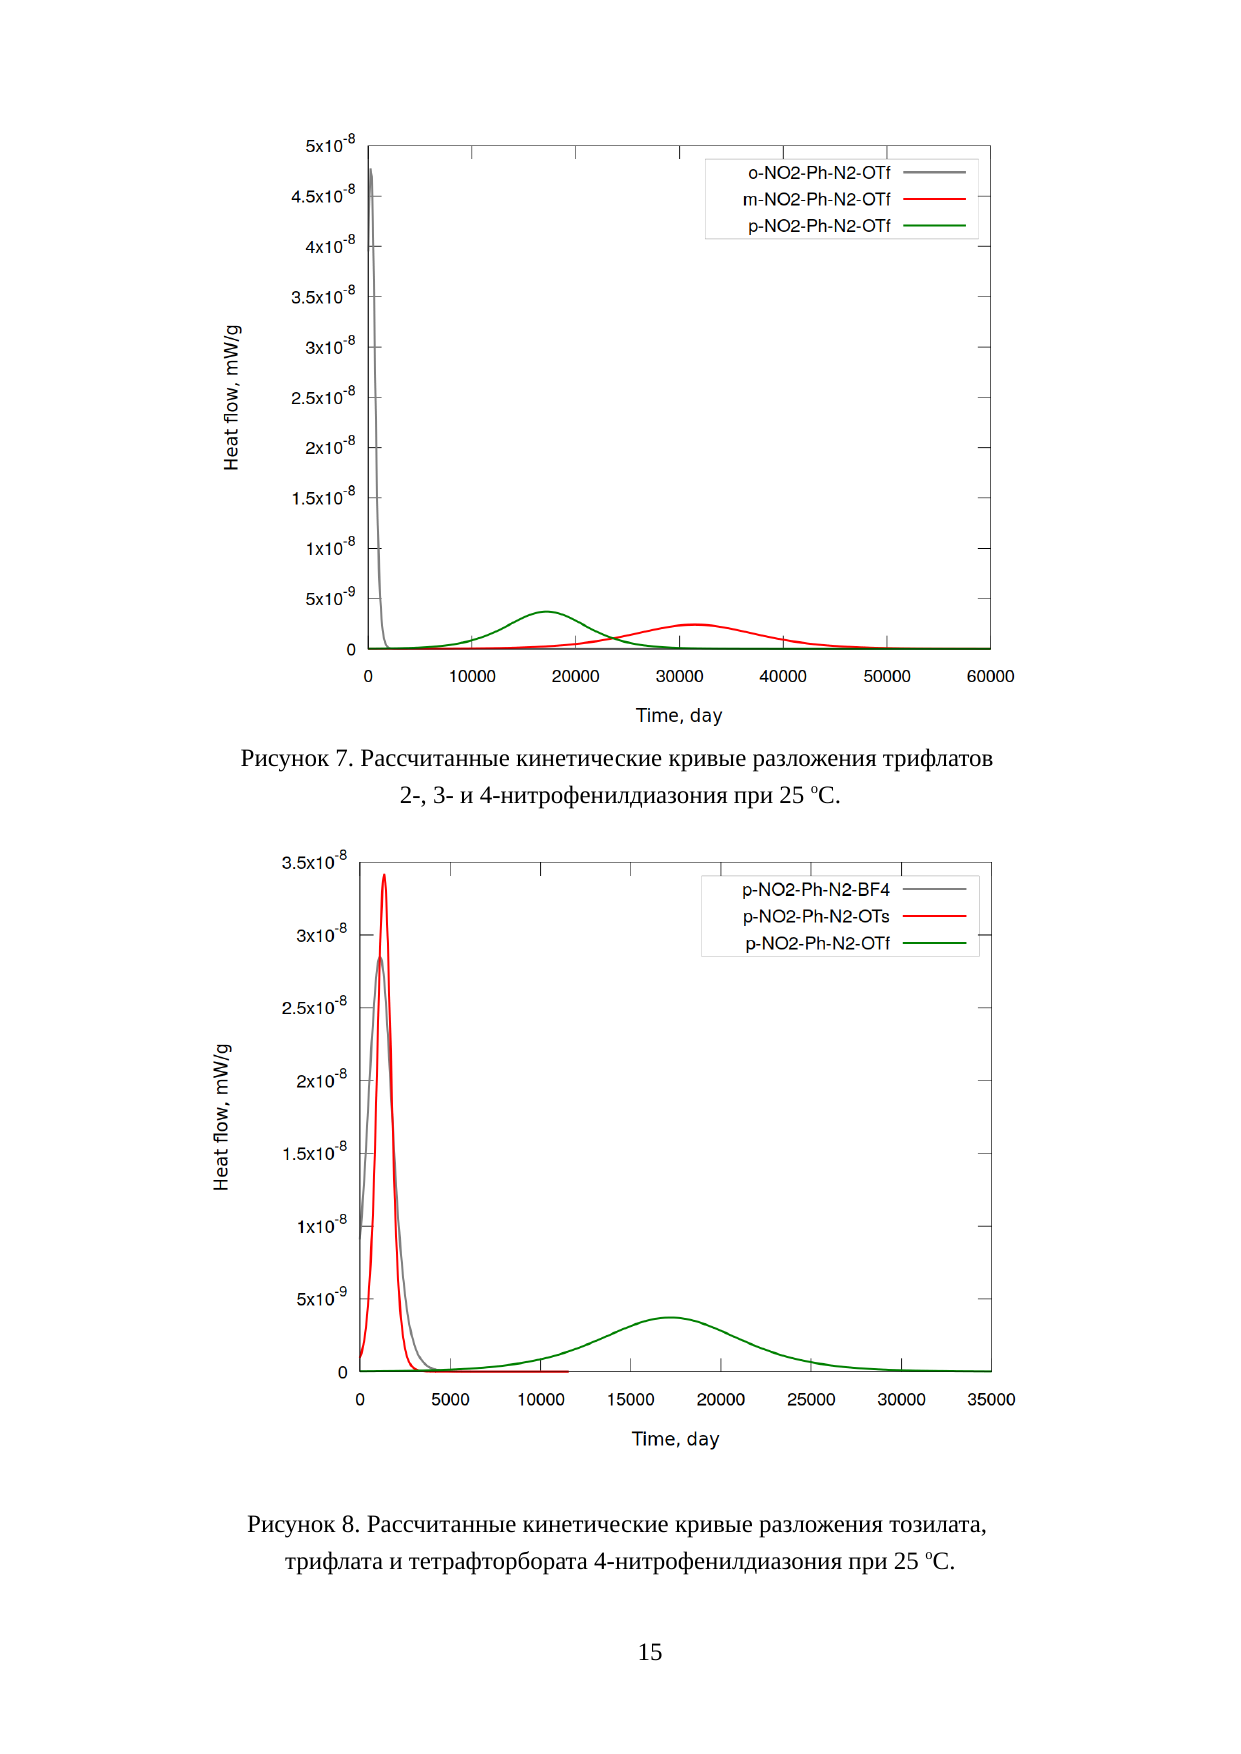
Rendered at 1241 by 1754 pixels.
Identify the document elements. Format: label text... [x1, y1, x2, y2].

text 2-, 3- и 4-нитрофенилдиазония при 25 оС. [118, 780, 1122, 809]
text Рисунок 8. Рассчитанные кинетические кривые разложения тозилата, [118, 1509, 1122, 1537]
text трифлата и тетрафторбората 4-нитрофенилдиазония при 25 оС. [118, 1546, 1122, 1575]
picture [214, 126, 1027, 735]
text Рисунок 7. Рассчитанные кинетические кривые разложения трифлатов [118, 126, 1122, 772]
picture [205, 845, 1027, 1463]
